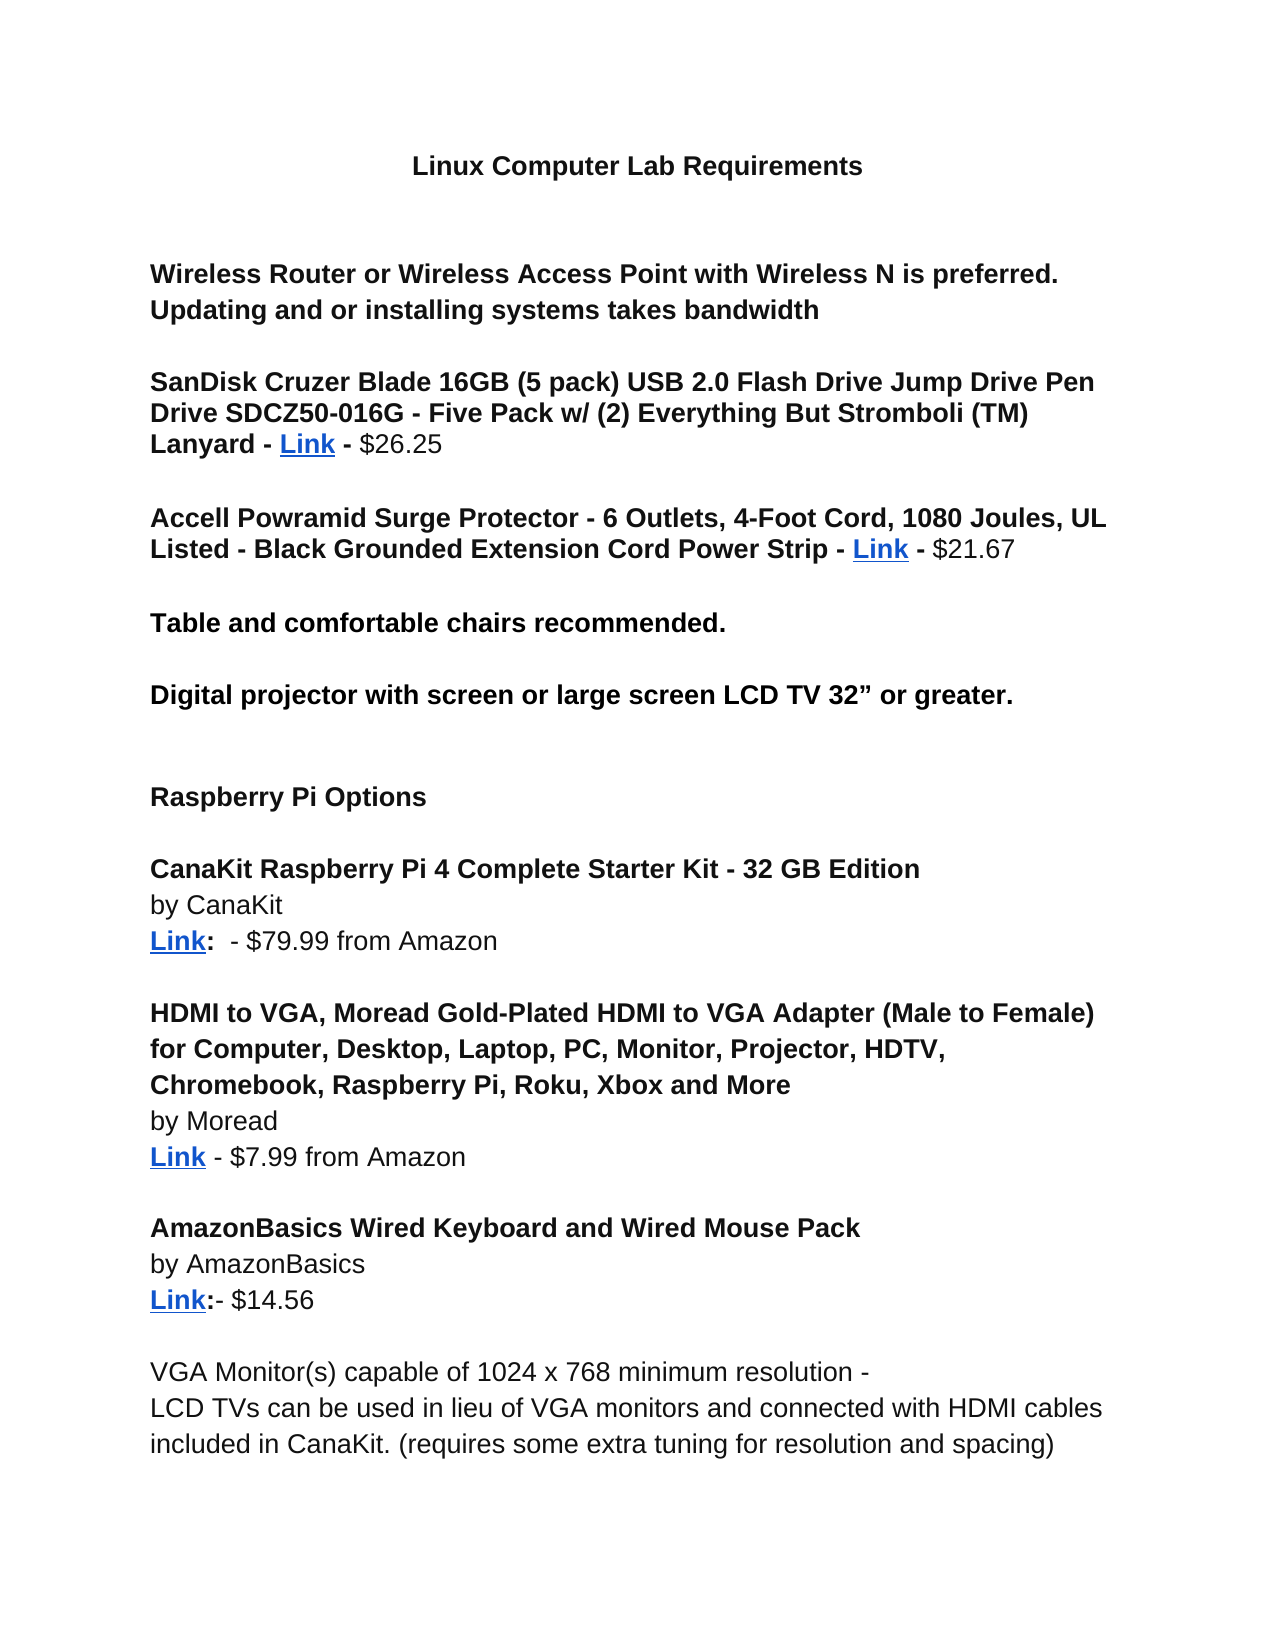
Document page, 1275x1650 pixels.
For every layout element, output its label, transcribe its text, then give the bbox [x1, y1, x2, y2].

text Digital projector with screen or large screen LCD TV 32” or greater. [150, 679, 1125, 710]
text Wireless Router or Wireless Access Point with Wireless N is preferred. Updating and or installing systems takes bandwidth [150, 258, 1125, 325]
text VGA Monitor(s) capable of 1024 x 768 minimum resolution - [150, 1356, 1125, 1387]
subtitle SanDisk Cruzer Blade 16GB (5 pack) USB 2.0 Flash Drive Jump Drive Pen Drive SDCZ50-016G - Five Pack w/ (2) Everything But Stromboli (TM) Lanyard - Link - $26.25 [150, 366, 1125, 459]
text CanaKit Raspberry Pi 4 Complete Starter Kit - 32 GB Edition [150, 853, 1125, 884]
text by Moread [150, 1105, 1125, 1136]
text Link - $7.99 from Amazon [150, 1141, 1125, 1172]
text Table and comfortable chairs recommended. [150, 607, 1125, 638]
text by CanaKit [150, 889, 1125, 920]
subtitle Accell Powramid Surge Protector - 6 Outlets, 4-Foot Cord, 1080 Joules, UL Listed - Black Grounded Extension Cord Power Strip - Link - $21.67 [150, 502, 1125, 564]
text HDMI to VGA, Moread Gold-Plated HDMI to VGA Adapter (Male to Female) for Computer, Desktop, Laptop, PC, Monitor, Projector, HDTV, Chromebook, Raspberry Pi, Roku, Xbox and More [150, 997, 1125, 1100]
text Raspberry Pi Options [150, 781, 1125, 812]
text Link: - $79.99 from Amazon [150, 925, 1125, 956]
text AmazonBasics Wired Keyboard and Wired Mouse Pack [150, 1212, 1125, 1244]
text Link:- $14.56 [150, 1284, 1125, 1316]
text Linux Computer Lab Requirements [150, 150, 1125, 181]
text LCD TVs can be used in lieu of VGA monitors and connected with HDMI cables included in CanaKit. (requires some extra tuning for resolution and spacing) [150, 1392, 1125, 1459]
text by AmazonBasics [150, 1248, 1125, 1280]
